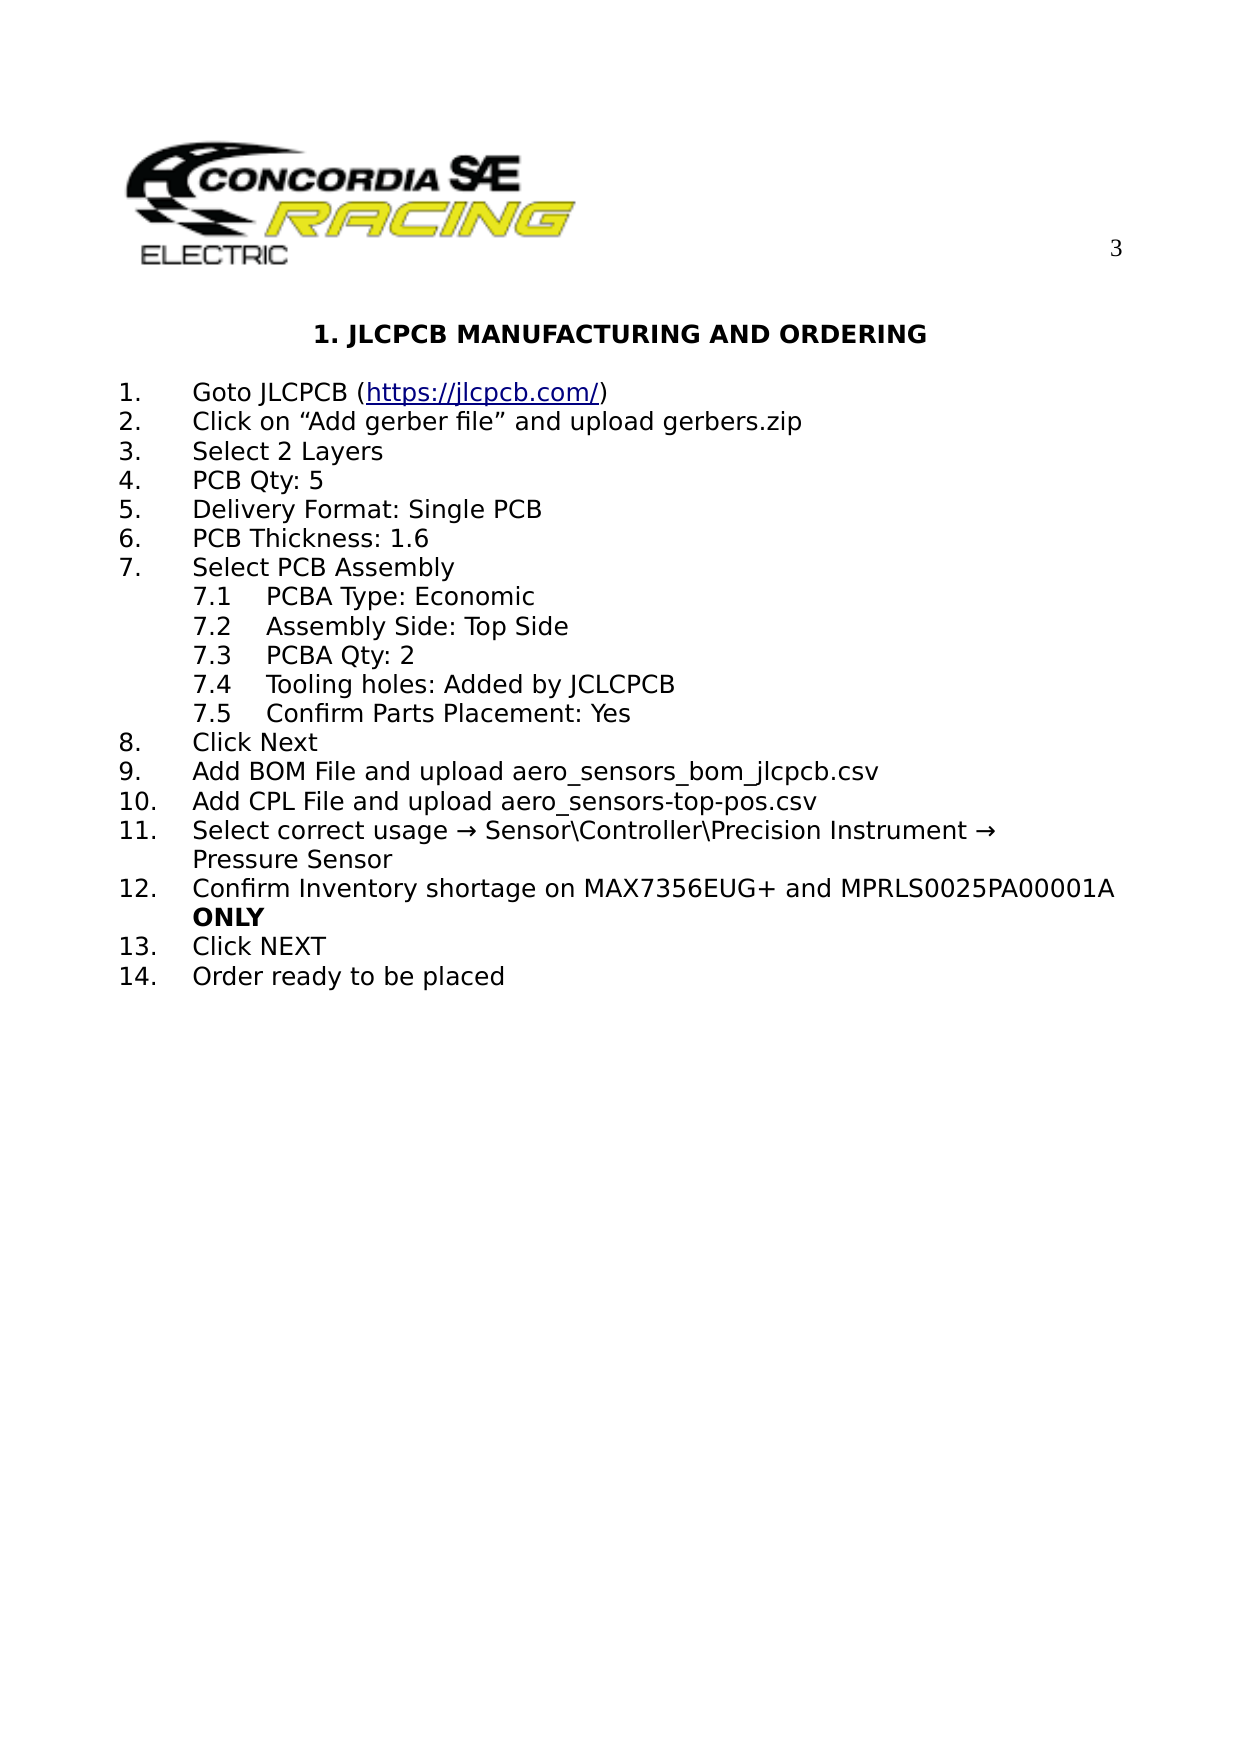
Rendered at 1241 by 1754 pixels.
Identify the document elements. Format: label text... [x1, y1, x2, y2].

text 1. JLCPCB MANUFACTURING AND ORDERING [118, 320, 1122, 349]
text 10. Add CPL File and upload aero_sensors-top-pos.csv [118, 787, 1122, 816]
text 7. Select PCB Assembly [118, 553, 1122, 583]
text 11. Select correct usage → Sensor\Controller\Precision Instrument → [118, 816, 1122, 845]
text 6. PCB Thickness: 1.6 [118, 524, 1122, 553]
text 1. Goto JLCPCB (https://jlcpcb.com/) [118, 378, 1122, 408]
text 12. Confirm Inventory shortage on MAX7356EUG+ and MPRLS0025PA00001A ONLY [118, 874, 1122, 933]
text 7.3 PCBA Qty: 2 [118, 641, 1122, 670]
text 7.5 Confirm Parts Placement: Yes [118, 699, 1122, 728]
text 8. Click Next [118, 728, 1122, 758]
text 5. Delivery Format: Single PCB [118, 495, 1122, 524]
text 14. Order ready to be placed [118, 962, 1122, 991]
text 7.2 Assembly Side: Top Side [118, 612, 1122, 641]
text Pressure Sensor [118, 845, 1122, 874]
text 7.4 Tooling holes: Added by JCLCPCB [118, 670, 1122, 699]
text 7.1 PCBA Type: Economic [118, 583, 1122, 612]
text 9. Add BOM File and upload aero_sensors_bom_jlcpcb.csv [118, 758, 1122, 787]
text 13. Click NEXT [118, 933, 1122, 962]
text 4. PCB Qty: 5 [118, 466, 1122, 495]
text 2. Click on “Add gerber file” and upload gerbers.zip [118, 408, 1122, 437]
picture [117, 112, 580, 292]
text 3. Select 2 Layers [118, 437, 1122, 466]
